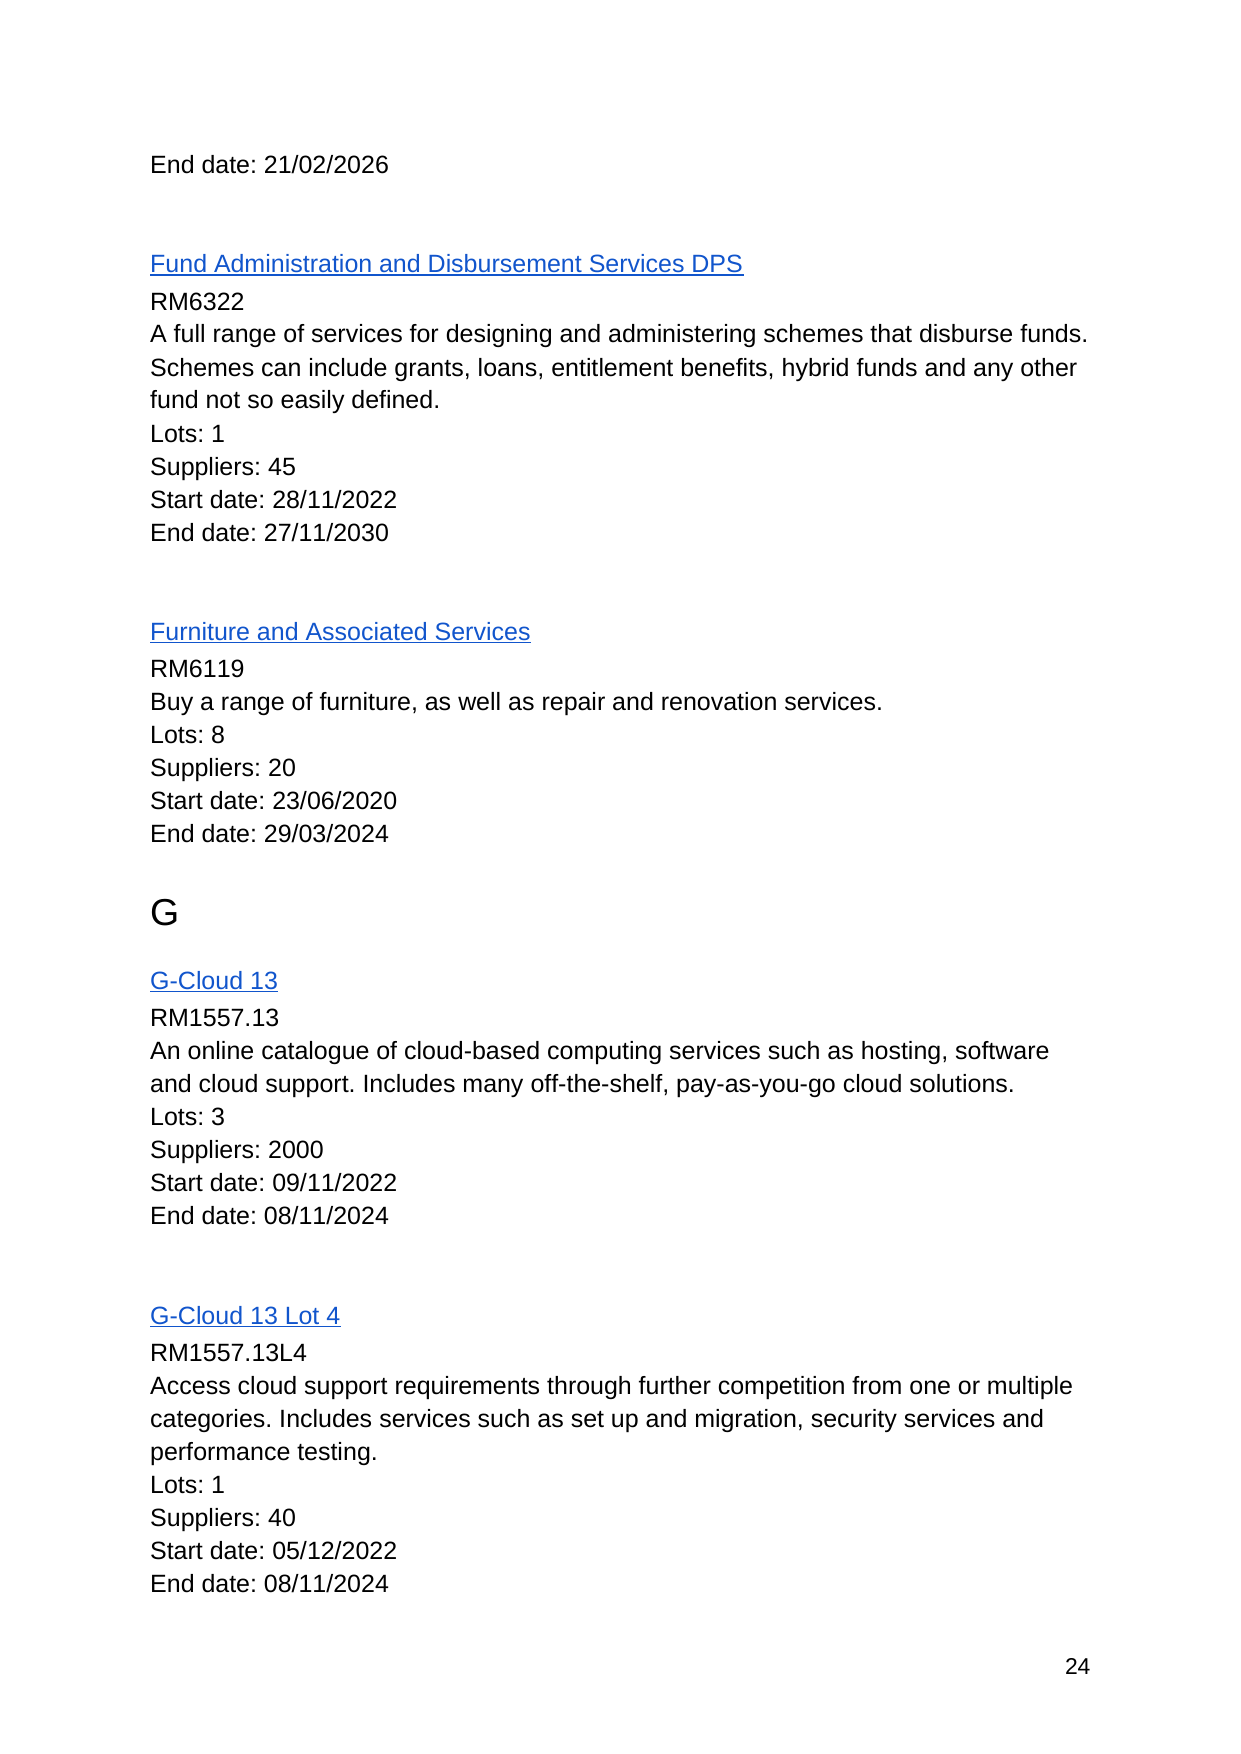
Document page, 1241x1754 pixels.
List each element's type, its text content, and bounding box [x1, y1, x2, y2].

subtitle Furniture and Associated Services [150, 617, 1090, 646]
text Buy a range of furniture, as well as repair and renovation services. [150, 687, 1090, 716]
text An online catalogue of cloud-based computing services such as hosting, software and cloud support. Includes many off-the-shelf, pay-as-you-go cloud solutions. [150, 1036, 1090, 1098]
text Suppliers: 40 [150, 1503, 1090, 1532]
text RM1557.13L4 [150, 1338, 1090, 1367]
text Lots: 3 [150, 1102, 1090, 1131]
text End date: 21/02/2026 [150, 150, 1090, 179]
text Suppliers: 20 [150, 753, 1090, 782]
text Lots: 1 [150, 418, 1090, 447]
subtitle Fund Administration and Disbursement Services DPS [150, 249, 1090, 278]
text Suppliers: 2000 [150, 1135, 1090, 1164]
text Start date: 28/11/2022 [150, 484, 1090, 513]
text Lots: 1 [150, 1470, 1090, 1499]
text Start date: 05/12/2022 [150, 1536, 1090, 1565]
text End date: 08/11/2024 [150, 1201, 1090, 1230]
text A full range of services for designing and administering schemes that disburse funds. Schemes can include grants, loans, entitlement benefits, hybrid funds and any other fund not so easily defined. [150, 319, 1090, 414]
subtitle G-Cloud 13 Lot 4 [150, 1301, 1090, 1329]
text Suppliers: 45 [150, 452, 1090, 480]
subtitle G-Cloud 13 [150, 966, 1090, 995]
text RM6322 [150, 286, 1090, 315]
subtitle G [150, 890, 1090, 933]
text Access cloud support requirements through further competition from one or multiple categories. Includes services such as set up and migration, security services and performance testing. [150, 1371, 1090, 1466]
text End date: 08/11/2024 [150, 1569, 1090, 1598]
text Lots: 8 [150, 720, 1090, 749]
text Start date: 09/11/2022 [150, 1168, 1090, 1197]
text RM1557.13 [150, 1003, 1090, 1032]
text End date: 27/11/2030 [150, 518, 1090, 546]
text Start date: 23/06/2020 [150, 786, 1090, 815]
text End date: 29/03/2024 [150, 819, 1090, 848]
text RM6119 [150, 654, 1090, 683]
